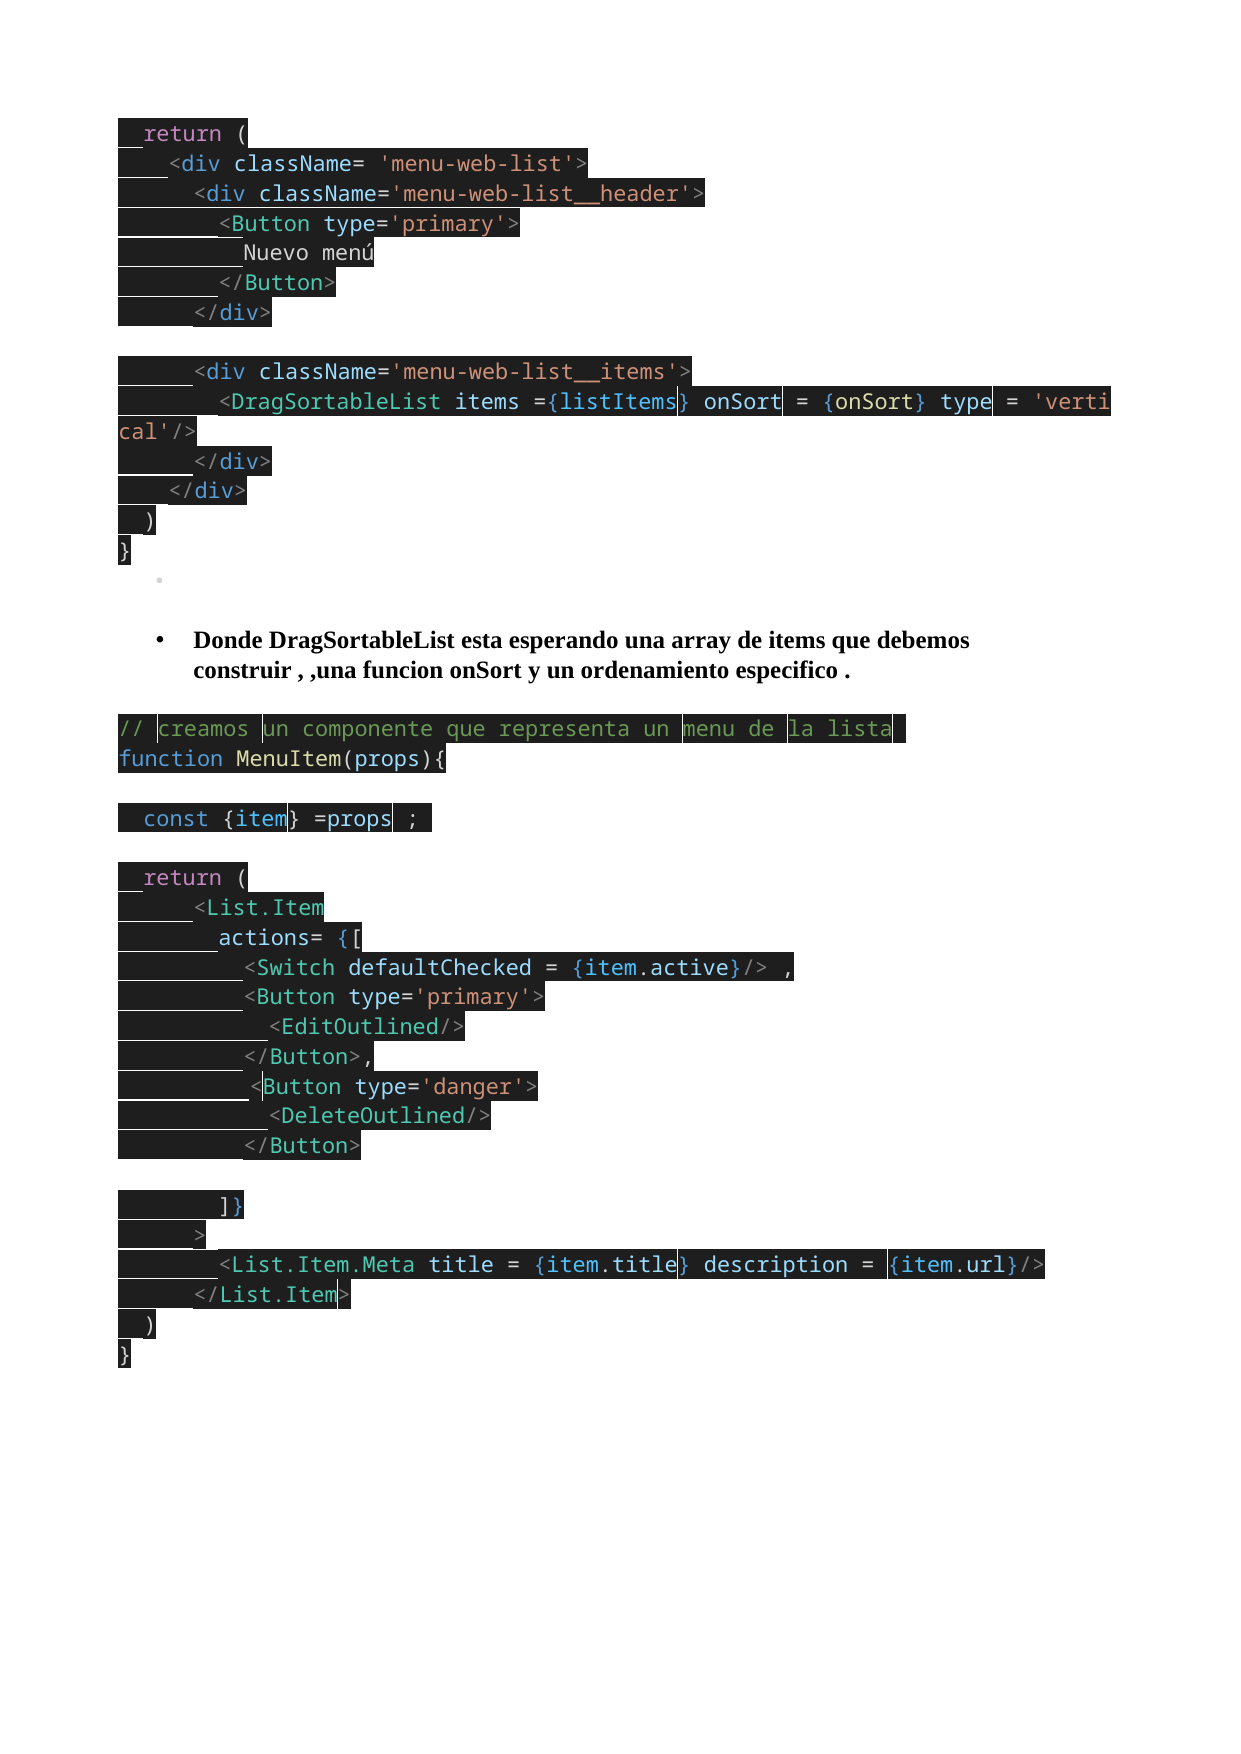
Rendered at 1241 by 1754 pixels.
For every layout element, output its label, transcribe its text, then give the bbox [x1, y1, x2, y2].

text actions= {[ [118, 922, 1122, 952]
text <div className= 'menu-web-list'> [118, 148, 1122, 178]
text <Button type='primary'> [118, 207, 1122, 237]
text </Button> [118, 267, 1122, 297]
text return ( [118, 862, 1122, 892]
text </div> [118, 297, 1122, 327]
text <List.Item.Meta title = {item.title} description = {item.url}/> [118, 1249, 1122, 1279]
text </Button> [118, 1130, 1122, 1160]
text </List.Item> [118, 1279, 1122, 1309]
text <List.Item [118, 892, 1122, 922]
text <DragSortableList items ={listItems} onSort = {onSort} type = 'vertical'/> [118, 386, 1122, 446]
text function MenuItem(props){ [118, 743, 1122, 773]
text </div> [118, 476, 1122, 505]
text <div className='menu-web-list__header'> [118, 178, 1122, 207]
text // creamos un componente que representa un menu de la lista [118, 713, 1122, 743]
text <Switch defaultChecked = {item.active}/> , [118, 952, 1122, 981]
text </Button>, [118, 1041, 1122, 1071]
text </div> [118, 446, 1122, 476]
text } [118, 1339, 1122, 1368]
text <DeleteOutlined/> [118, 1101, 1122, 1130]
text Nuevo menú [118, 237, 1122, 267]
text ) [118, 505, 1122, 535]
text <Button type='primary'> [118, 981, 1122, 1011]
text ) [118, 1309, 1122, 1339]
text const {item} =props ; [118, 803, 1122, 832]
text ]} [118, 1190, 1122, 1219]
text > [118, 1219, 1122, 1249]
text return ( [118, 118, 1122, 148]
list Donde DragSortableList esta esperando una array de items que debemos construir , ,una funcion onSort y un ordenamiento especifico . [156, 624, 1122, 684]
text } [118, 535, 1122, 565]
text <Button type='danger'> [118, 1071, 1122, 1101]
text <EditOutlined/> [118, 1011, 1122, 1041]
text <div className='menu-web-list__items'> [118, 356, 1122, 386]
